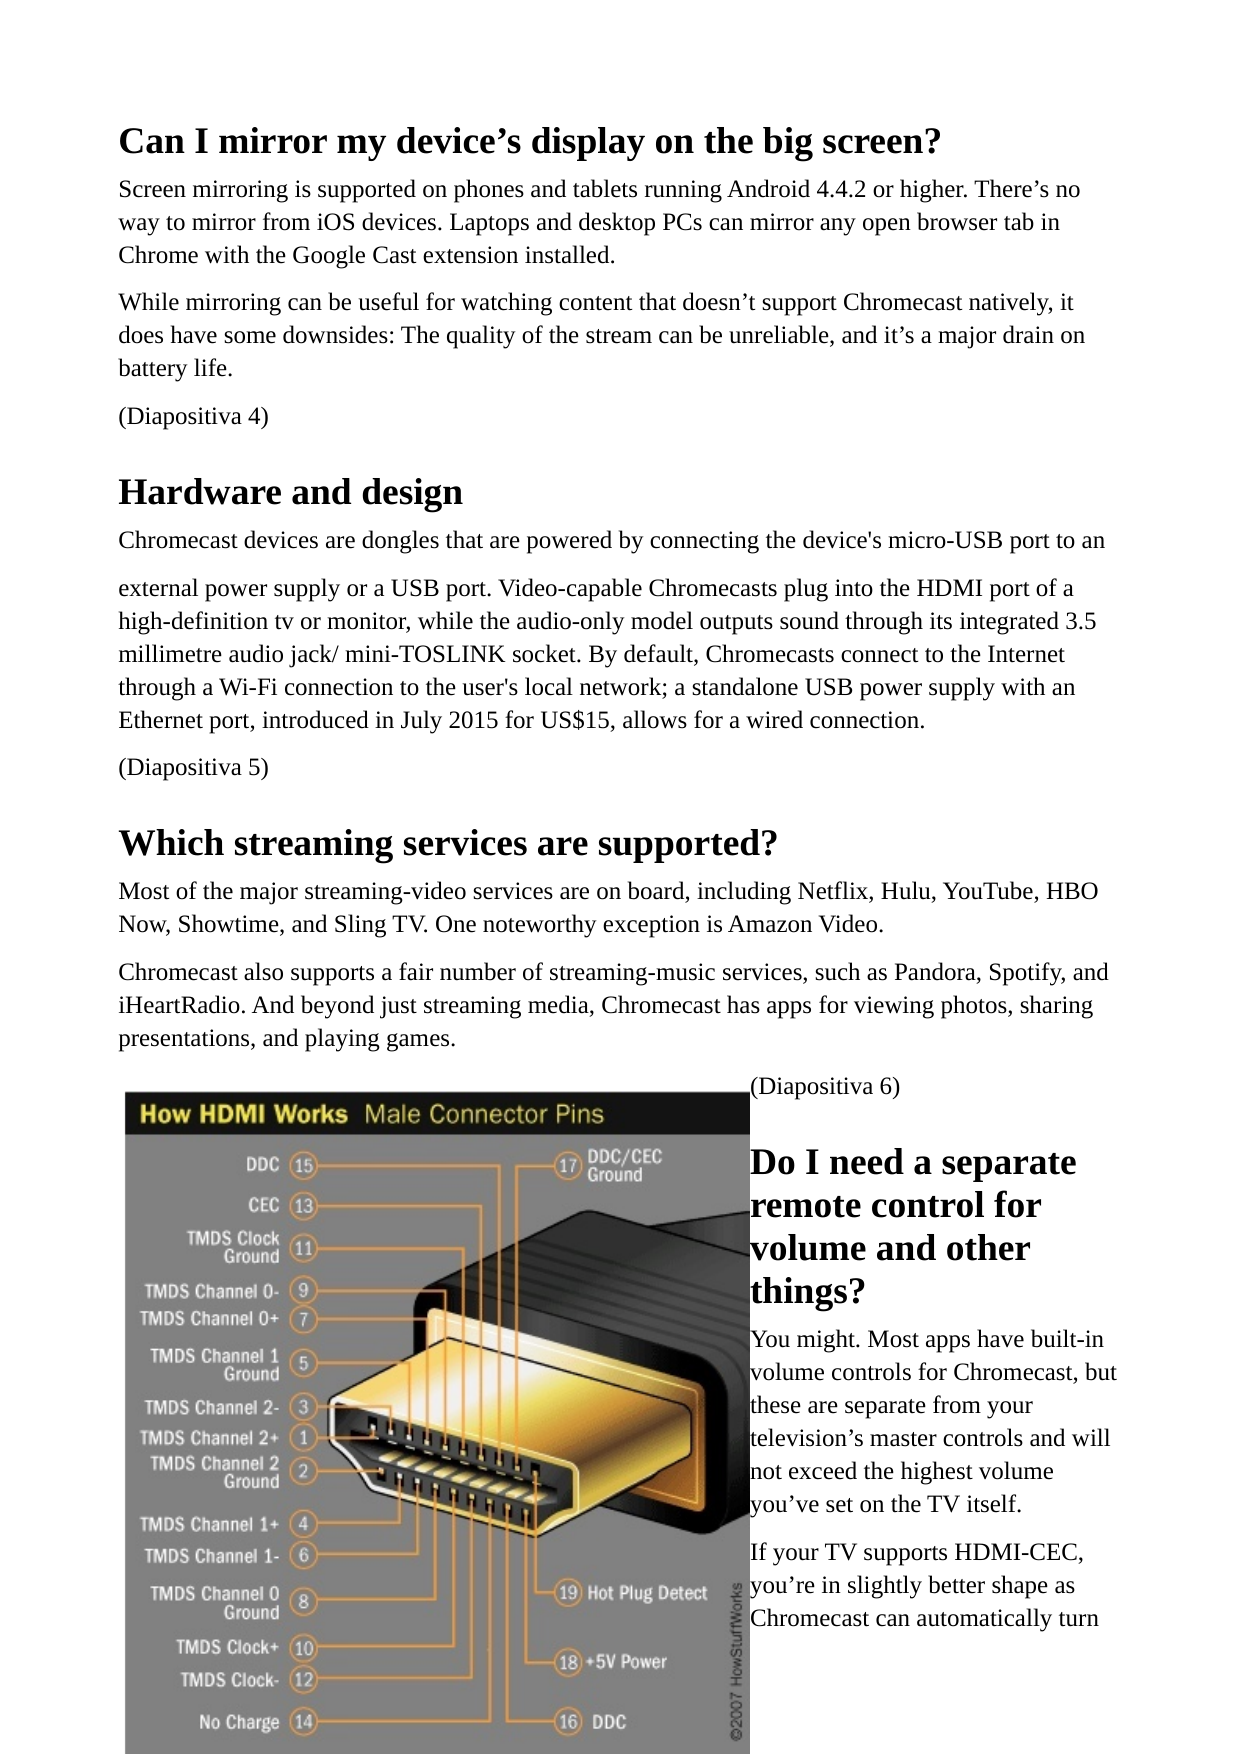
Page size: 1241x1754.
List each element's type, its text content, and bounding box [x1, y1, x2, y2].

picture [124, 1091, 750, 1754]
subtitle Hardware and design [118, 469, 1122, 513]
text Chromecast devices are dongles that are powered by connecting the device's micro-USB port to an [118, 525, 1122, 554]
text If your TV supports HDMI-CEC, you’re in slightly better shape as Chromecast can automatically turn [750, 1537, 1122, 1632]
subtitle Which streaming services are supported? [118, 821, 1122, 864]
text Most of the major streaming-video services are on board, including Netflix, Hulu, YouTube, HBO Now, Showtime, and Sling TV. One noteworthy exception is Amazon Video. [118, 876, 1122, 938]
text While mirroring can be useful for watching content that doesn’t support Chromecast natively, it does have some downsides: The quality of the stream can be unreliable, and it’s a major drain on battery life. [118, 287, 1122, 382]
subtitle Do I need a separate remote control for volume and other things? [750, 1139, 1122, 1312]
text Screen mirroring is supported on phones and tablets running Android 4.4.2 or higher. There’s no way to mirror from iOS devices. Laptops and desktop PCs can mirror any open browser tab in Chrome with the Google Cast extension installed. [118, 174, 1122, 268]
text external power supply or a USB port. Video-capable Chromecasts plug into the HDMI port of a high-definition tv or monitor, while the audio-only model outputs sound through its integrated 3.5 millimetre audio jack/ mini-TOSLINK socket. By default, Chromecasts connect to the Internet through a Wi-Fi connection to the user's local network; a standalone USB power supply with an Ethernet port, introduced in July 2015 for US$15, allows for a wired connection. [118, 573, 1122, 733]
text You might. Most apps have built-in volume controls for Chromecast, but these are separate from your television’s master controls and will not exceed the highest volume you’ve set on the TV itself. [750, 1324, 1122, 1518]
text (Diapositiva 5) [118, 752, 1122, 781]
subtitle Can I mirror my device’s display on the big screen? [118, 118, 1122, 161]
text (Diapositiva 6) [118, 1071, 1122, 1099]
text Chromecast also supports a fair number of streaming-music services, such as Pandora, Spotify, and iHeartRadio. And beyond just streaming media, Chromecast has apps for viewing photos, sharing presentations, and playing games. [118, 957, 1122, 1052]
text (Diapositiva 4) [118, 401, 1122, 430]
